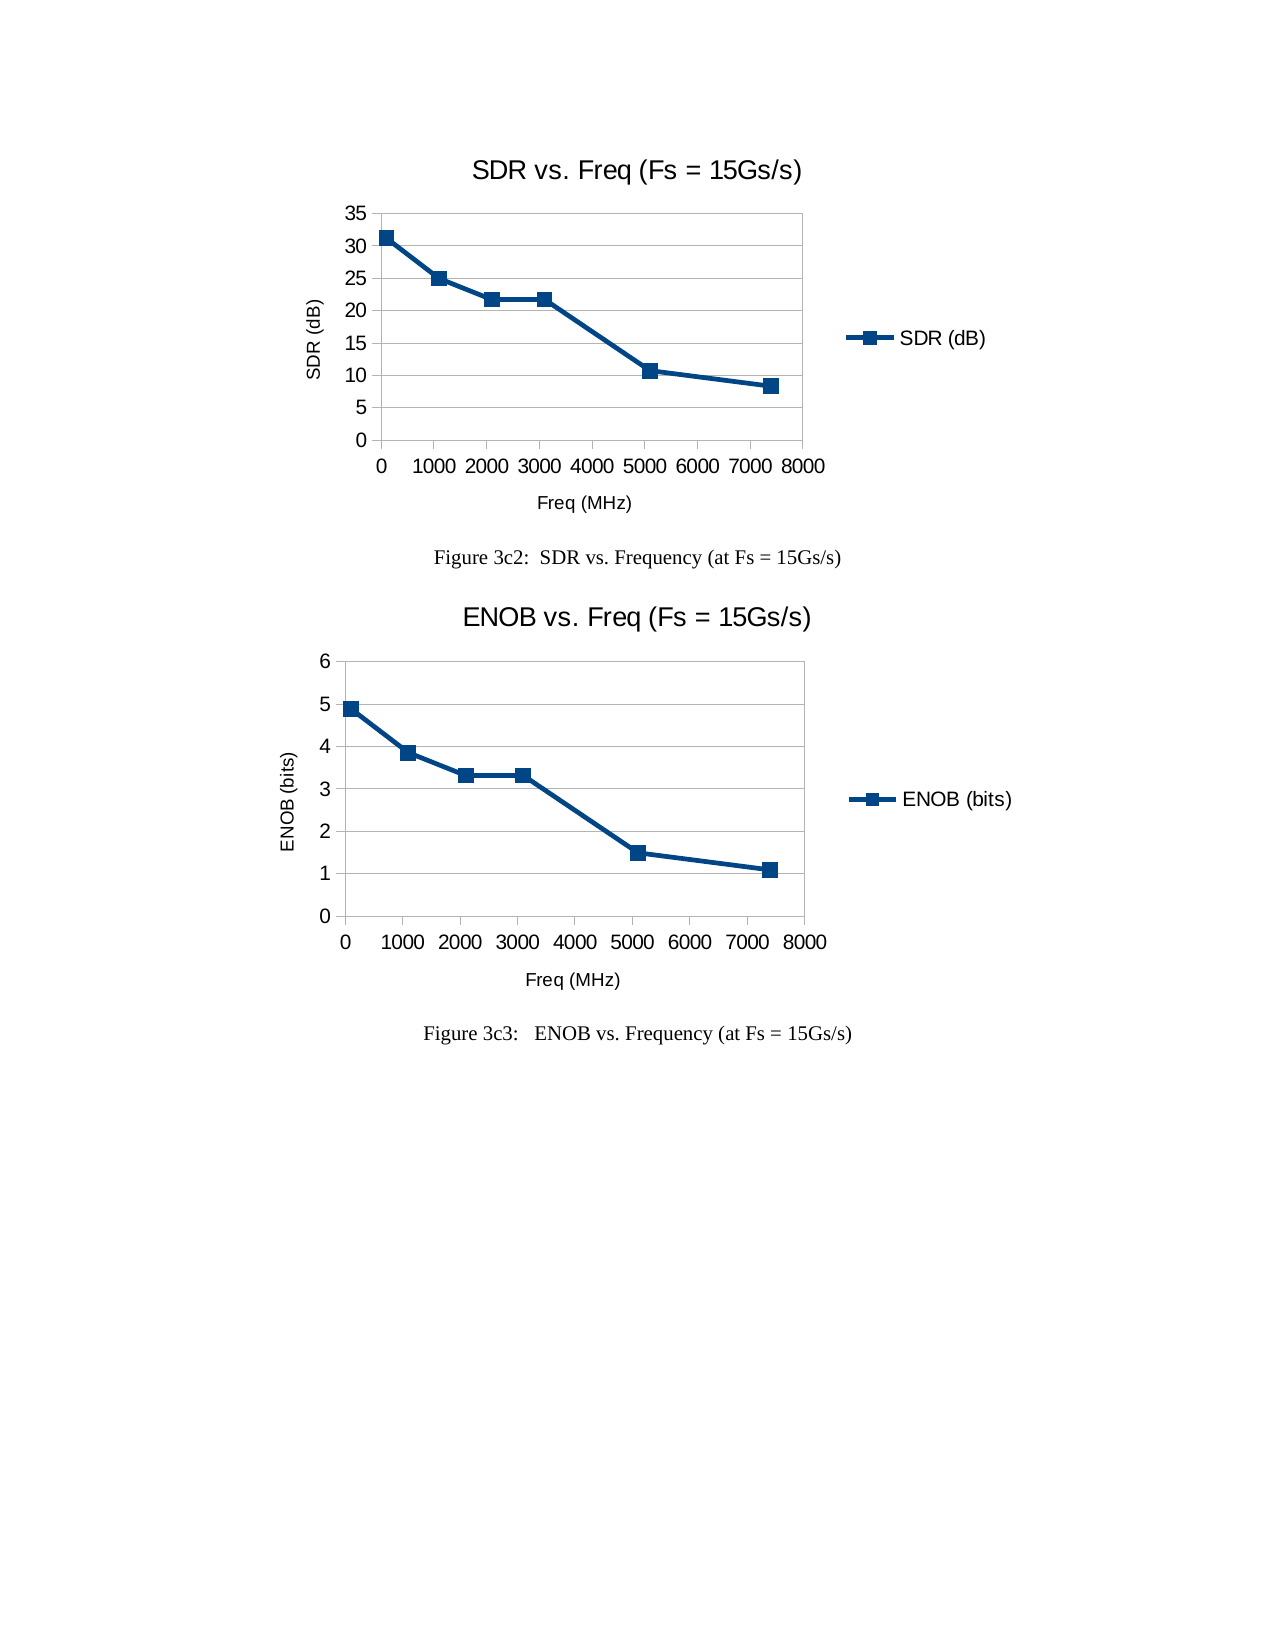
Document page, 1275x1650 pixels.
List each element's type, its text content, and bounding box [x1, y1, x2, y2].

text Figure 3c2: SDR vs. Frequency (at Fs = 15Gs/s) [118, 127, 1157, 569]
text Figure 3c3: ENOB vs. Frequency (at Fs = 15Gs/s) [118, 578, 1157, 1045]
